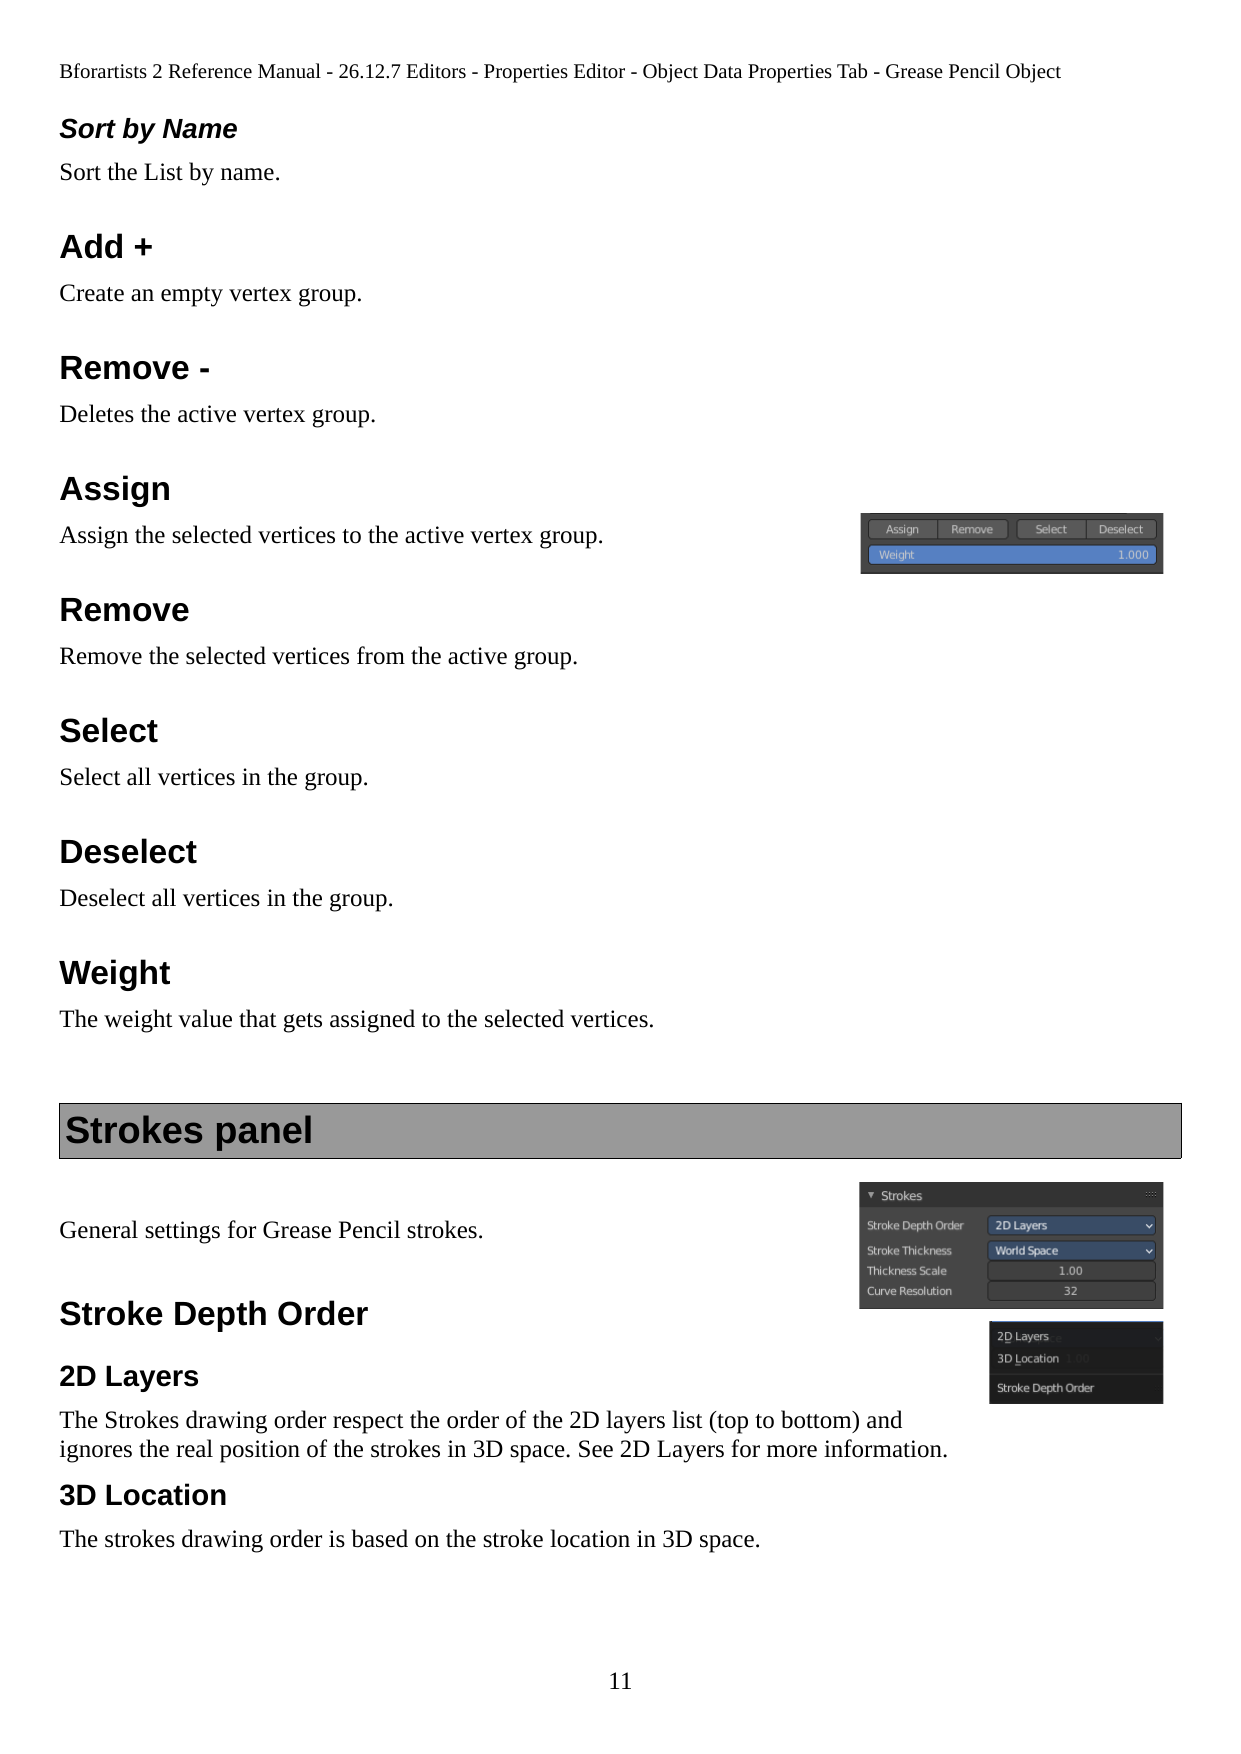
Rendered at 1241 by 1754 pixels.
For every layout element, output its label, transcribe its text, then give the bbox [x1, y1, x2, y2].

subtitle Select [59, 711, 1181, 750]
text Select all vertices in the group. [59, 762, 1181, 791]
text General settings for Grease Pencil strokes. [59, 1215, 859, 1244]
picture [989, 1321, 1164, 1404]
subtitle Weight [59, 953, 1181, 992]
subtitle Sort by Name [59, 113, 1181, 144]
subtitle Remove - [59, 348, 1181, 387]
subtitle Stroke Depth Order [59, 1293, 1181, 1332]
subtitle 3D Location [59, 1478, 1181, 1511]
subtitle Remove [59, 590, 1181, 629]
text Create an empty vertex group. [59, 278, 1181, 307]
text The weight value that gets assigned to the selected vertices. [59, 1004, 1181, 1033]
text Assign the selected vertices to the active vertex group. [59, 520, 860, 549]
text The Strokes drawing order respect the order of the 2D layers list (top to bottom) and ignores the real position of the strokes in 3D space. See 2D Layers for more information. [59, 1406, 1181, 1463]
subtitle Assign [59, 469, 1181, 508]
subtitle 2D Layers [59, 1359, 989, 1393]
subtitle Add + [59, 227, 1181, 266]
text The strokes drawing order is based on the stroke location in 3D space. [59, 1524, 1181, 1553]
picture [859, 1182, 1164, 1309]
subtitle Deselect [59, 832, 1181, 871]
text Deletes the active vertex group. [59, 399, 1181, 428]
text Remove the selected vertices from the active group. [59, 641, 1181, 670]
text Sort the List by name. [59, 157, 1181, 186]
text Deselect all vertices in the group. [59, 883, 1181, 912]
subtitle [1164, 1359, 1181, 1393]
picture [860, 513, 1164, 574]
table_header Strokes panel [60, 1104, 1181, 1158]
